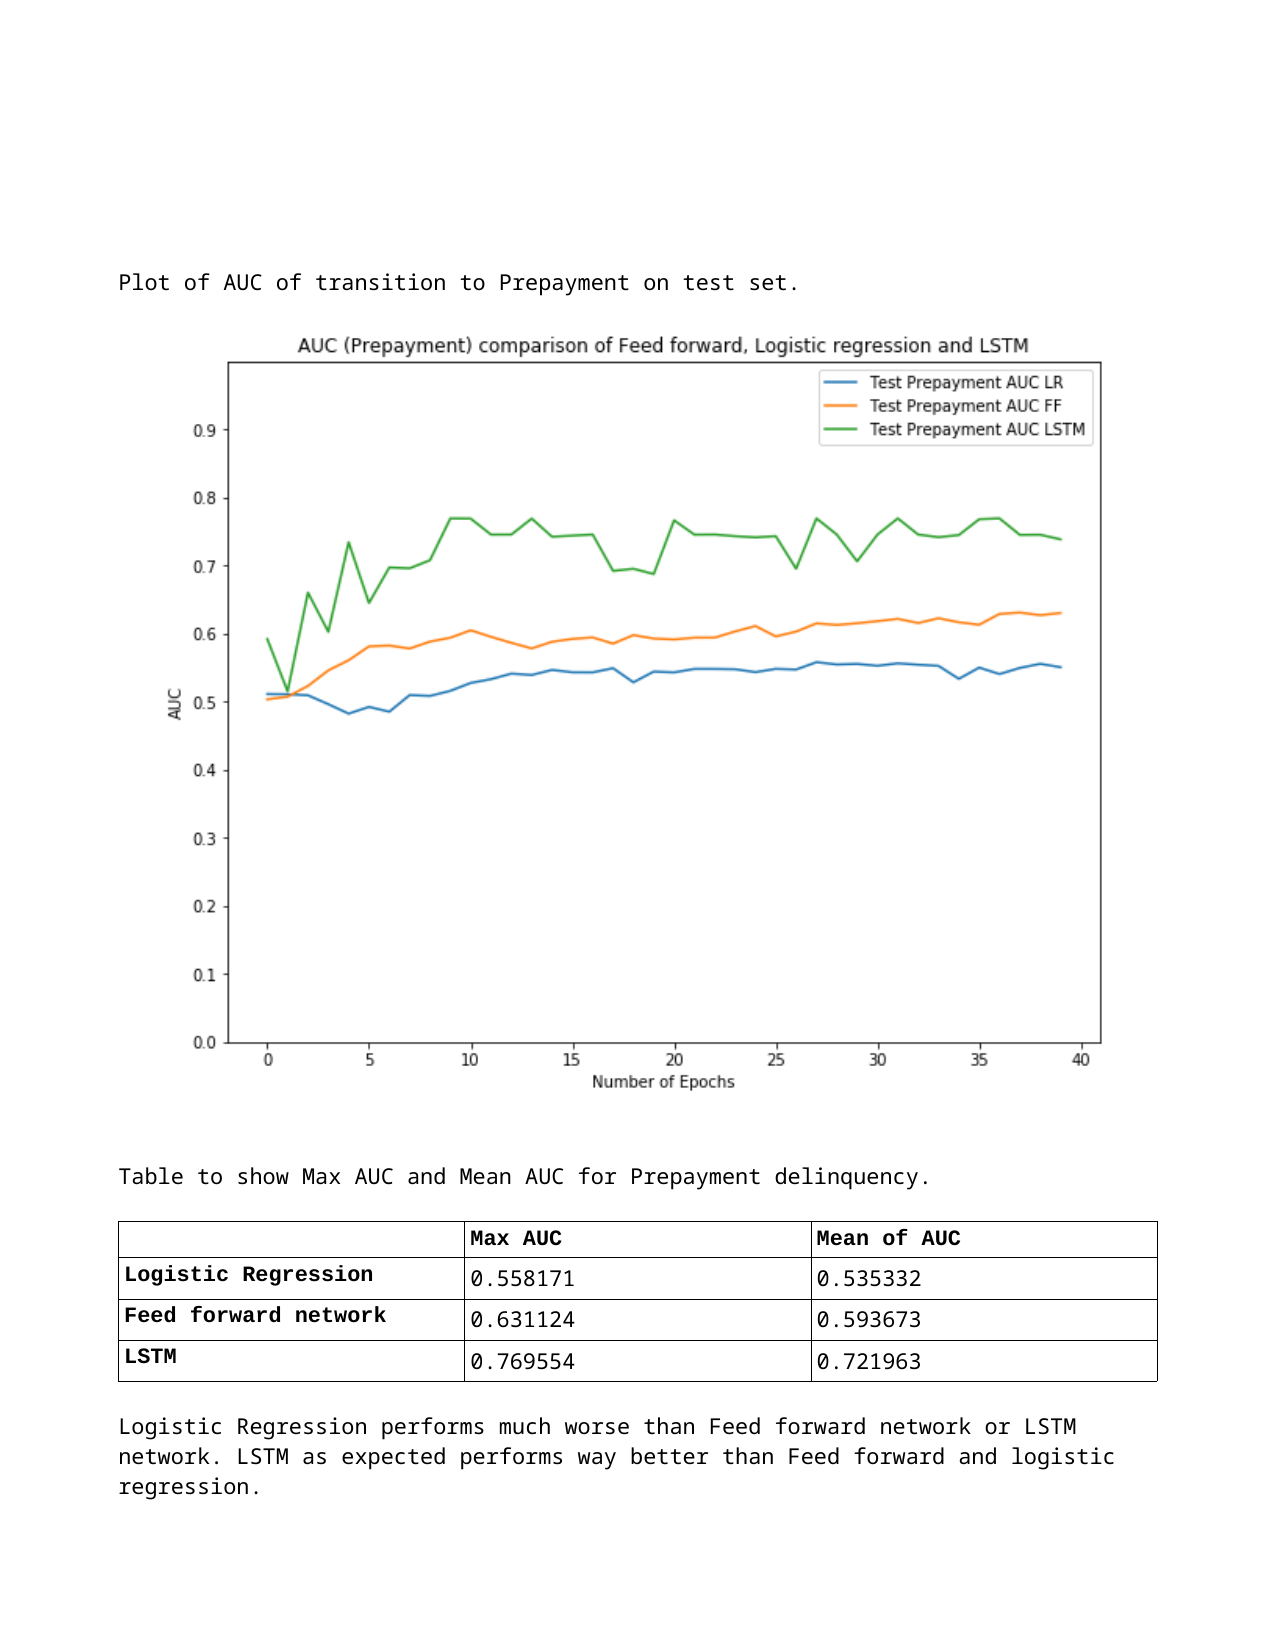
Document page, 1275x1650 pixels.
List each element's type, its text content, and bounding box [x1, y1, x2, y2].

table_cell Feed forward network [119, 1300, 464, 1340]
table_cell 0.558171 [465, 1258, 811, 1298]
text Plot of AUC of transition to Prepayment on test set. [118, 267, 1157, 297]
table_cell 0.721963 [812, 1341, 1157, 1381]
picture [159, 326, 1116, 1102]
table_cell Logistic Regression [119, 1258, 464, 1298]
table_cell LSTM [119, 1341, 464, 1381]
table_cell 0.769554 [465, 1341, 811, 1381]
table_cell 0.593673 [812, 1300, 1157, 1340]
table_cell 0.535332 [812, 1258, 1157, 1298]
table_header Mean of AUC [812, 1222, 1157, 1257]
table_header [119, 1222, 464, 1257]
table_cell 0.631124 [465, 1300, 811, 1340]
table_header Max AUC [465, 1222, 811, 1257]
text Table to show Max AUC and Mean AUC for Prepayment delinquency. [118, 1161, 1157, 1191]
text Logistic Regression performs much worse than Feed forward network or LSTM network. LSTM as expected performs way better than Feed forward and logistic regression. [118, 1411, 1157, 1501]
